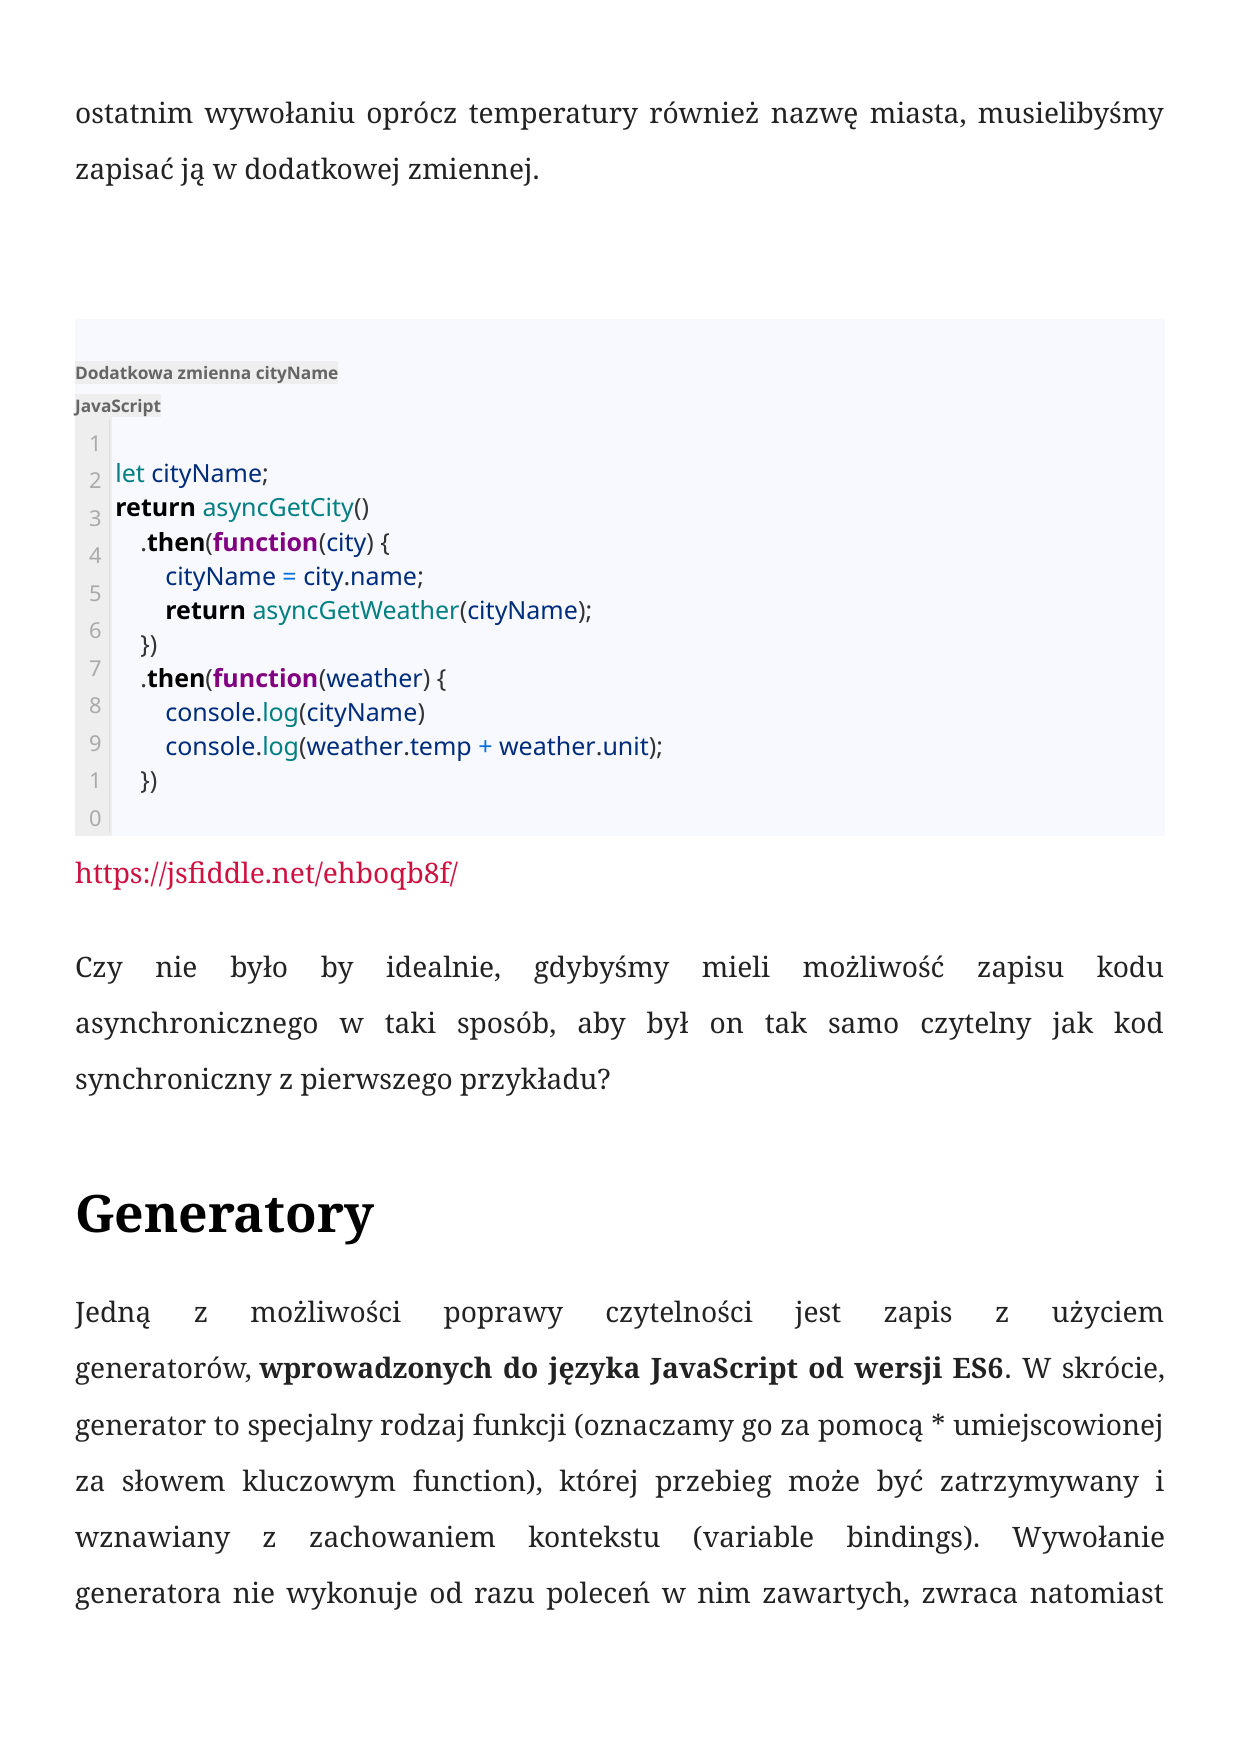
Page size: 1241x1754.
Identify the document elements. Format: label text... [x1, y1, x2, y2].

text JavaScript [75, 384, 1165, 417]
text Dodatkowa zmienna cityName [75, 352, 1165, 384]
text Jedną z możliwości poprawy czytelności jest zapis z użyciem generatorów, wprowadzonych do języka JavaScript od wersji ES6. W skrócie, generator to specjalny rodzaj funkcji (oznaczamy go za pomocą * umiejscowionej za słowem kluczowym function), której przebieg może być zatrzymywany i wznawiany z zachowaniem kontekstu (variable bindings). Wywołanie generatora nie wykonuje od razu poleceń w nim zawartych, zwraca natomiast [75, 1274, 1165, 1612]
table_header let cityName; return asyncGetCity() .then(function(city) { cityName = city.name; return asyncGetWeather(cityName); }) .then(function(weather) { console.log(cityName) console.log(weather.temp + weather.unit); }) [112, 417, 1166, 836]
subtitle Generatory [75, 1178, 1165, 1248]
text https://jsfiddle.net/ehboqb8f/ [75, 836, 1165, 892]
table_header 1 2 3 4 5 6 7 8 9 10 [75, 417, 112, 836]
text Czy nie było by idealnie, gdybyśmy mieli możliwość zapisu kodu asynchronicznego w taki sposób, aby był on tak samo czytelny jak kod synchroniczny z pierwszego przykładu? [75, 929, 1165, 1098]
text ostatnim wywołaniu oprócz temperatury również nazwę miasta, musielibyśmy zapisać ją w dodatkowej zmiennej. [75, 75, 1165, 187]
